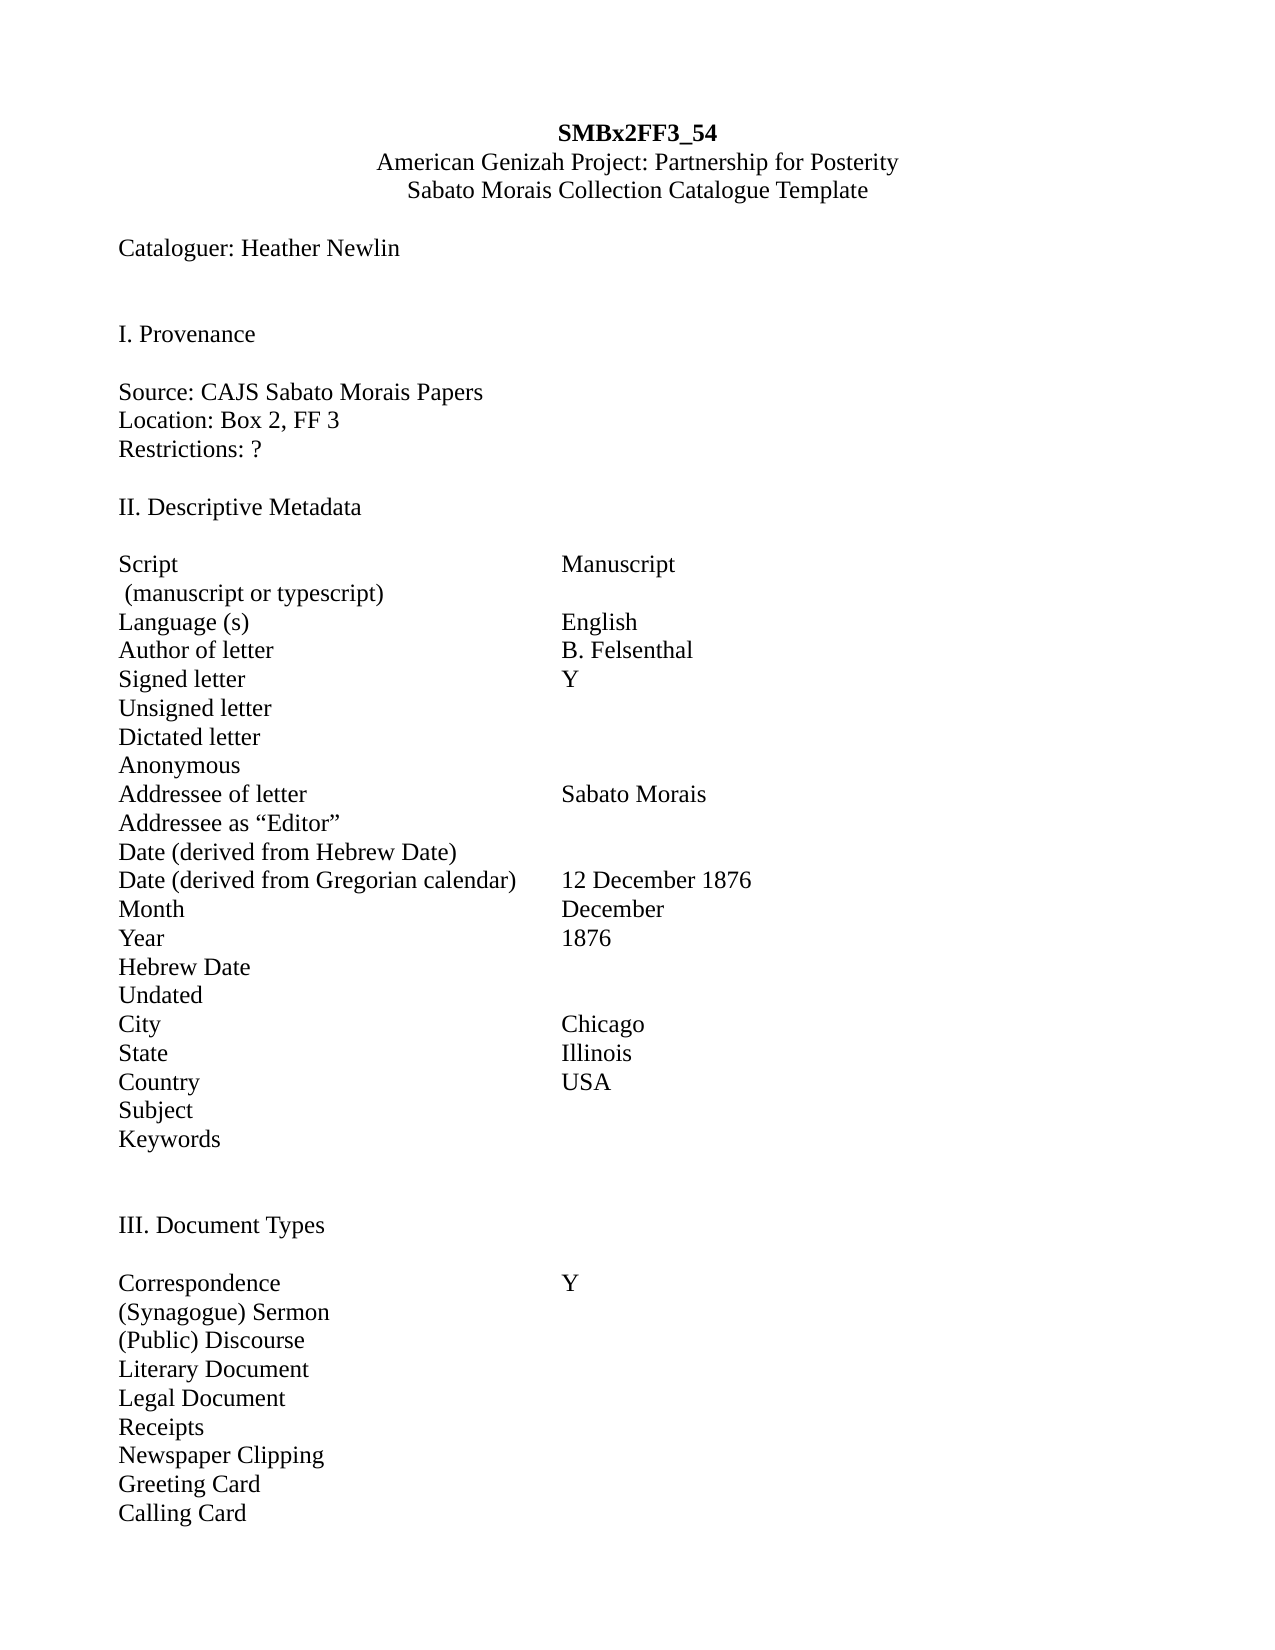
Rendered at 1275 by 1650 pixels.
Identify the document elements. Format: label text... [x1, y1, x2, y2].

text Literary Document [118, 1354, 1157, 1383]
text Date (derived from Hebrew Date) [118, 837, 1157, 866]
text Legal Document [118, 1383, 1157, 1412]
text Country USA [118, 1067, 1157, 1096]
text Year 1876 [118, 923, 1157, 952]
text American Genizah Project: Partnership for Posterity [118, 147, 1157, 176]
text Restrictions: ? [118, 434, 1157, 463]
text Calling Card [118, 1498, 1157, 1527]
text Addressee as “Editor” [118, 808, 1157, 837]
text I. Provenance [118, 319, 1157, 348]
text Unsigned letter [118, 693, 1157, 722]
text Sabato Morais Collection Catalogue Template [118, 176, 1157, 204]
text Source: CAJS Sabato Morais Papers [118, 377, 1157, 406]
text Dictated letter [118, 722, 1157, 751]
text III. Document Types [118, 1211, 1157, 1239]
text Author of letter B. Felsenthal [118, 636, 1157, 664]
text City Chicago [118, 1009, 1157, 1038]
text Undated [118, 981, 1157, 1009]
text Location: Box 2, FF 3 [118, 406, 1157, 434]
text Correspondence Y [118, 1268, 1157, 1297]
text II. Descriptive Metadata [118, 492, 1157, 521]
text Receipts [118, 1412, 1157, 1441]
text (Public) Discourse [118, 1326, 1157, 1354]
text Anonymous [118, 751, 1157, 779]
text Month December [118, 894, 1157, 923]
text (Synagogue) Sermon [118, 1297, 1157, 1326]
text Keywords [118, 1124, 1157, 1153]
text Signed letter Y [118, 664, 1157, 693]
text (manuscript or typescript) [118, 578, 1157, 607]
text State Illinois [118, 1038, 1157, 1067]
text Cataloguer: Heather Newlin [118, 233, 1157, 262]
text Script Manuscript [118, 549, 1157, 578]
text Language (s) English [118, 607, 1157, 636]
text Date (derived from Gregorian calendar) 12 December 1876 [118, 866, 1157, 894]
text Hebrew Date [118, 952, 1157, 981]
text Greeting Card [118, 1469, 1157, 1498]
text Addressee of letter Sabato Morais [118, 779, 1157, 808]
text Newspaper Clipping [118, 1441, 1157, 1469]
text Subject [118, 1096, 1157, 1124]
text SMBx2FF3_54 [118, 118, 1157, 147]
